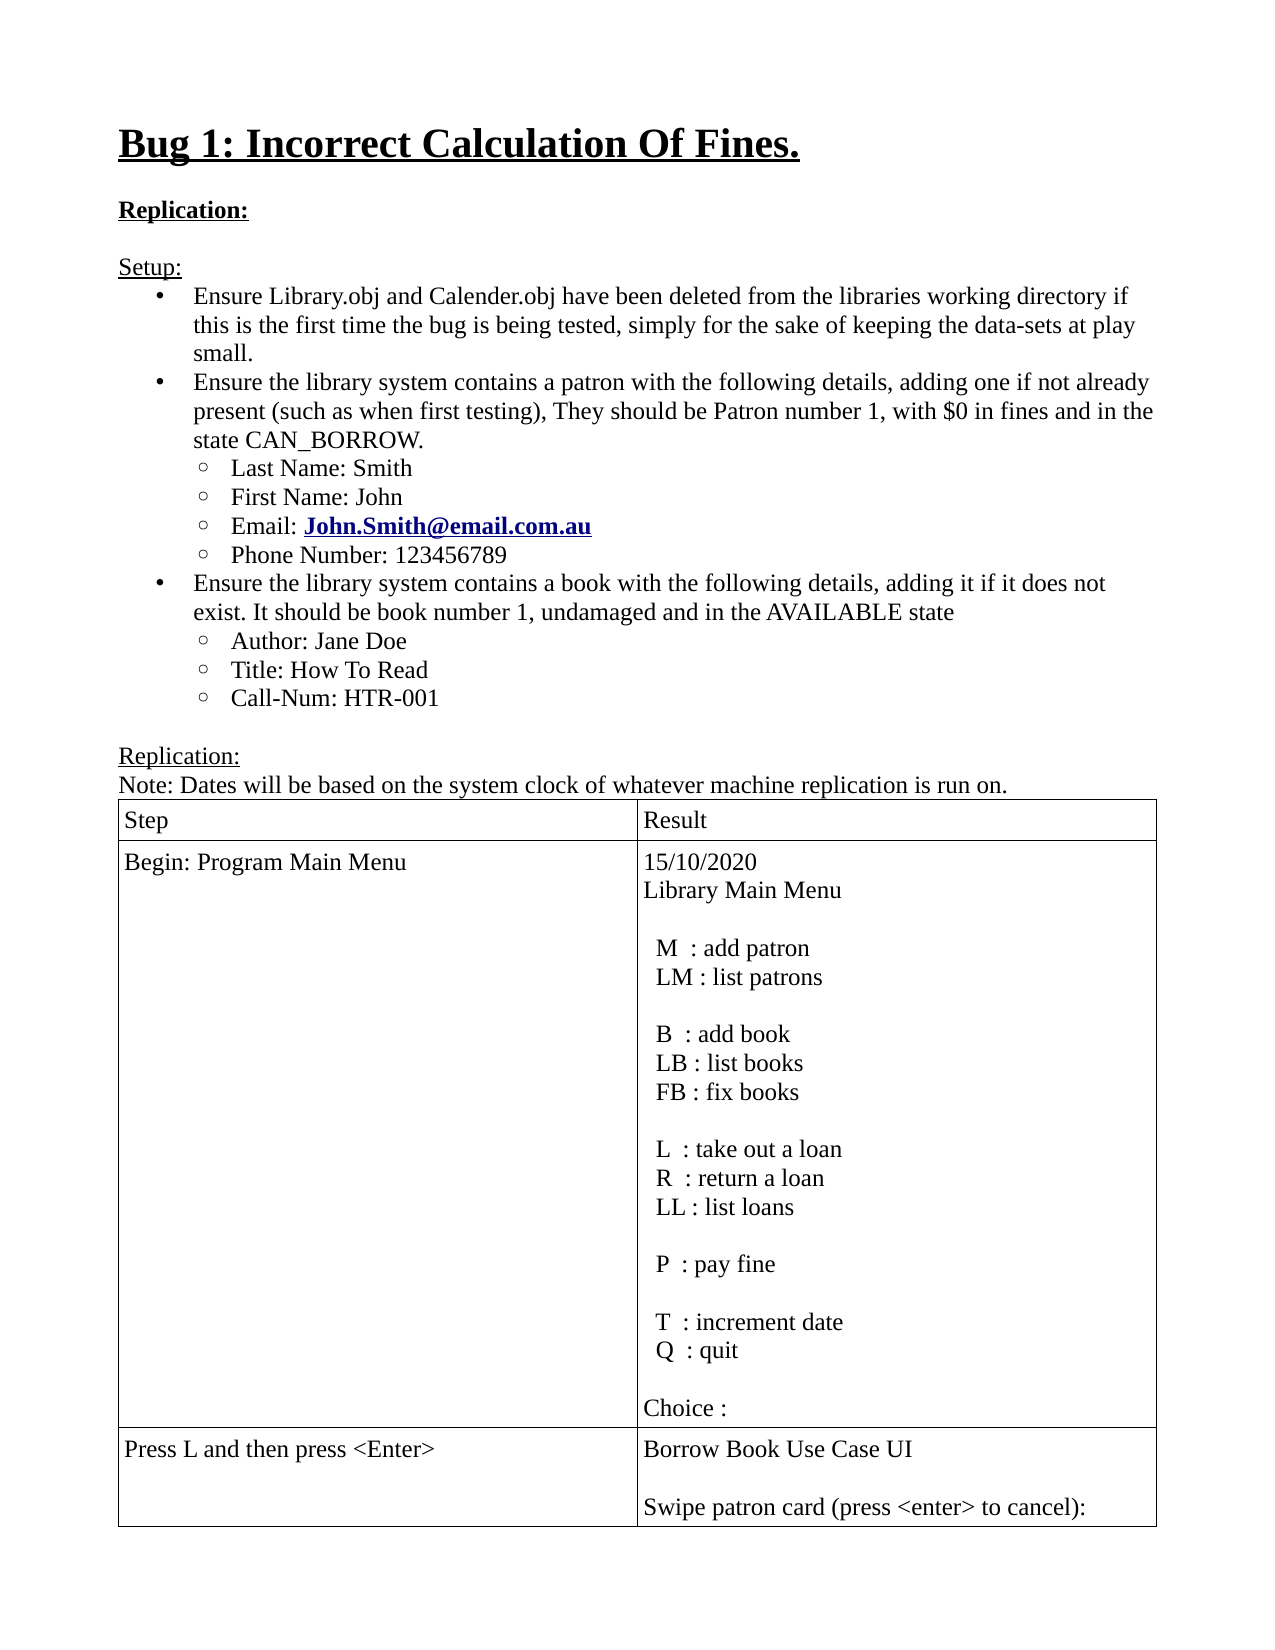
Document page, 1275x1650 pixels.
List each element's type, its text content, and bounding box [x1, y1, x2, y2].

table_cell Borrow Book Use Case UI Swipe patron card (press <enter> to cancel): [638, 1428, 1156, 1526]
list Call-Num: HTR-001 [193, 683, 1157, 712]
text Bug 1: Incorrect Calculation Of Fines. [118, 118, 1157, 166]
table_cell Press L and then press <Enter> [119, 1428, 637, 1526]
list Phone Number: 123456789 [193, 540, 1157, 568]
table_cell 15/10/2020 Library Main Menu M : add patron LM : list patrons B : add book LB : list books FB : fix books L : take out a loan R : return a loan LL : list loans P : pay fine T : increment date Q : quit Choice : [638, 841, 1156, 1427]
list Author: Jane Doe [193, 626, 1157, 655]
text Setup: [118, 252, 1157, 281]
list First Name: John [193, 482, 1157, 511]
list Email: John.Smith@email.com.au [193, 511, 1157, 540]
list Ensure Library.obj and Calender.obj have been deleted from the libraries working directory if this is the first time the bug is being tested, simply for the sake of keeping the data-sets at play small. [156, 281, 1157, 367]
table_header Step [119, 800, 637, 840]
text Replication: [118, 741, 1157, 770]
list Title: How To Read [193, 655, 1157, 683]
list Ensure the library system contains a patron with the following details, adding one if not already present (such as when first testing), They should be Patron number 1, with $0 in fines and in the state CAN_BORROW. [156, 367, 1157, 453]
table_cell Begin: Program Main Menu [119, 841, 637, 1427]
list Last Name: Smith [193, 453, 1157, 482]
list Ensure the library system contains a book with the following details, adding it if it does not exist. It should be book number 1, undamaged and in the AVAILABLE state [156, 568, 1157, 626]
table_header Result [638, 800, 1156, 840]
text Note: Dates will be based on the system clock of whatever machine replication is run on. [118, 770, 1157, 798]
text Replication: [118, 195, 1157, 223]
